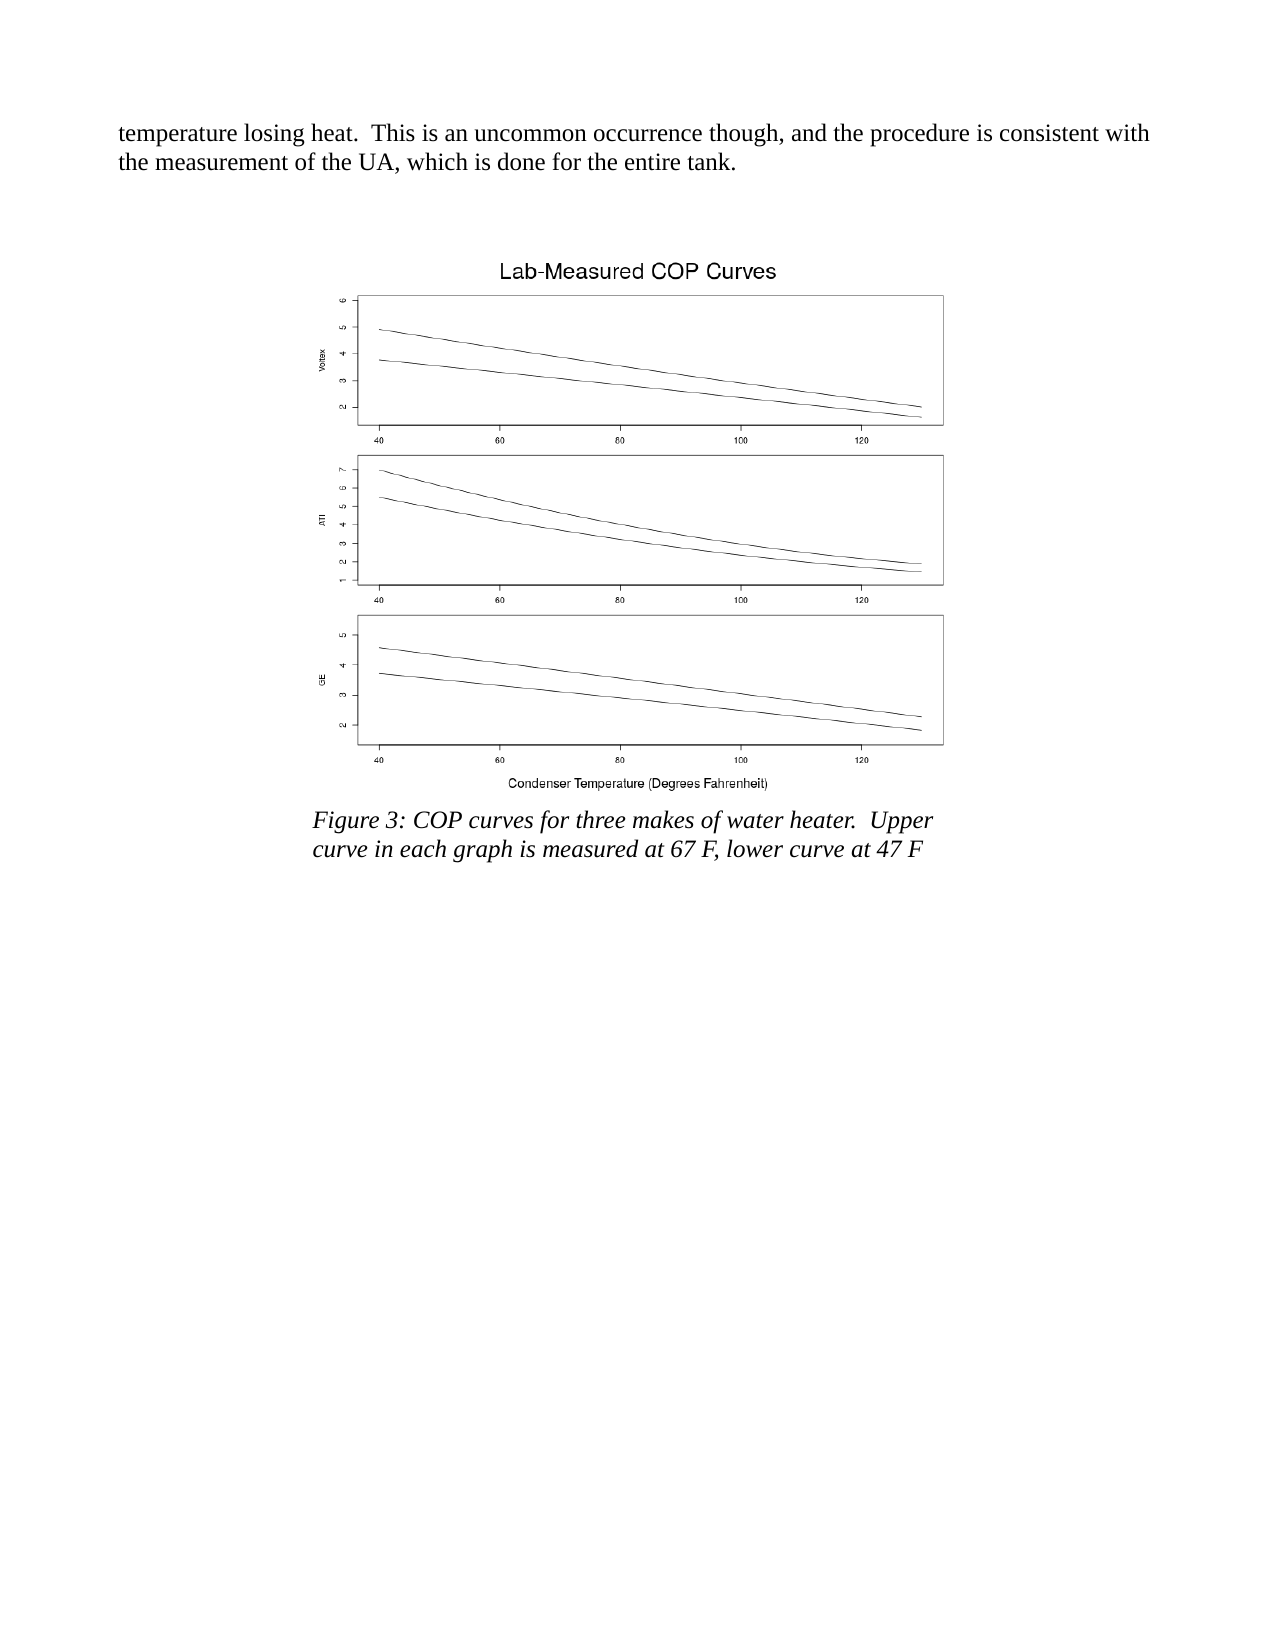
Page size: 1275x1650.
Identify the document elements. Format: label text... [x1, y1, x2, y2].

text temperature losing heat. This is an uncommon occurrence though, and the procedure is consistent with the measurement of the UA, which is done for the entire tank. [118, 118, 1157, 176]
text Figure 3: COP curves for three makes of water heater. Upper curve in each graph is measured at 67 F, lower curve at 47 F [312, 805, 963, 862]
picture [312, 245, 963, 805]
